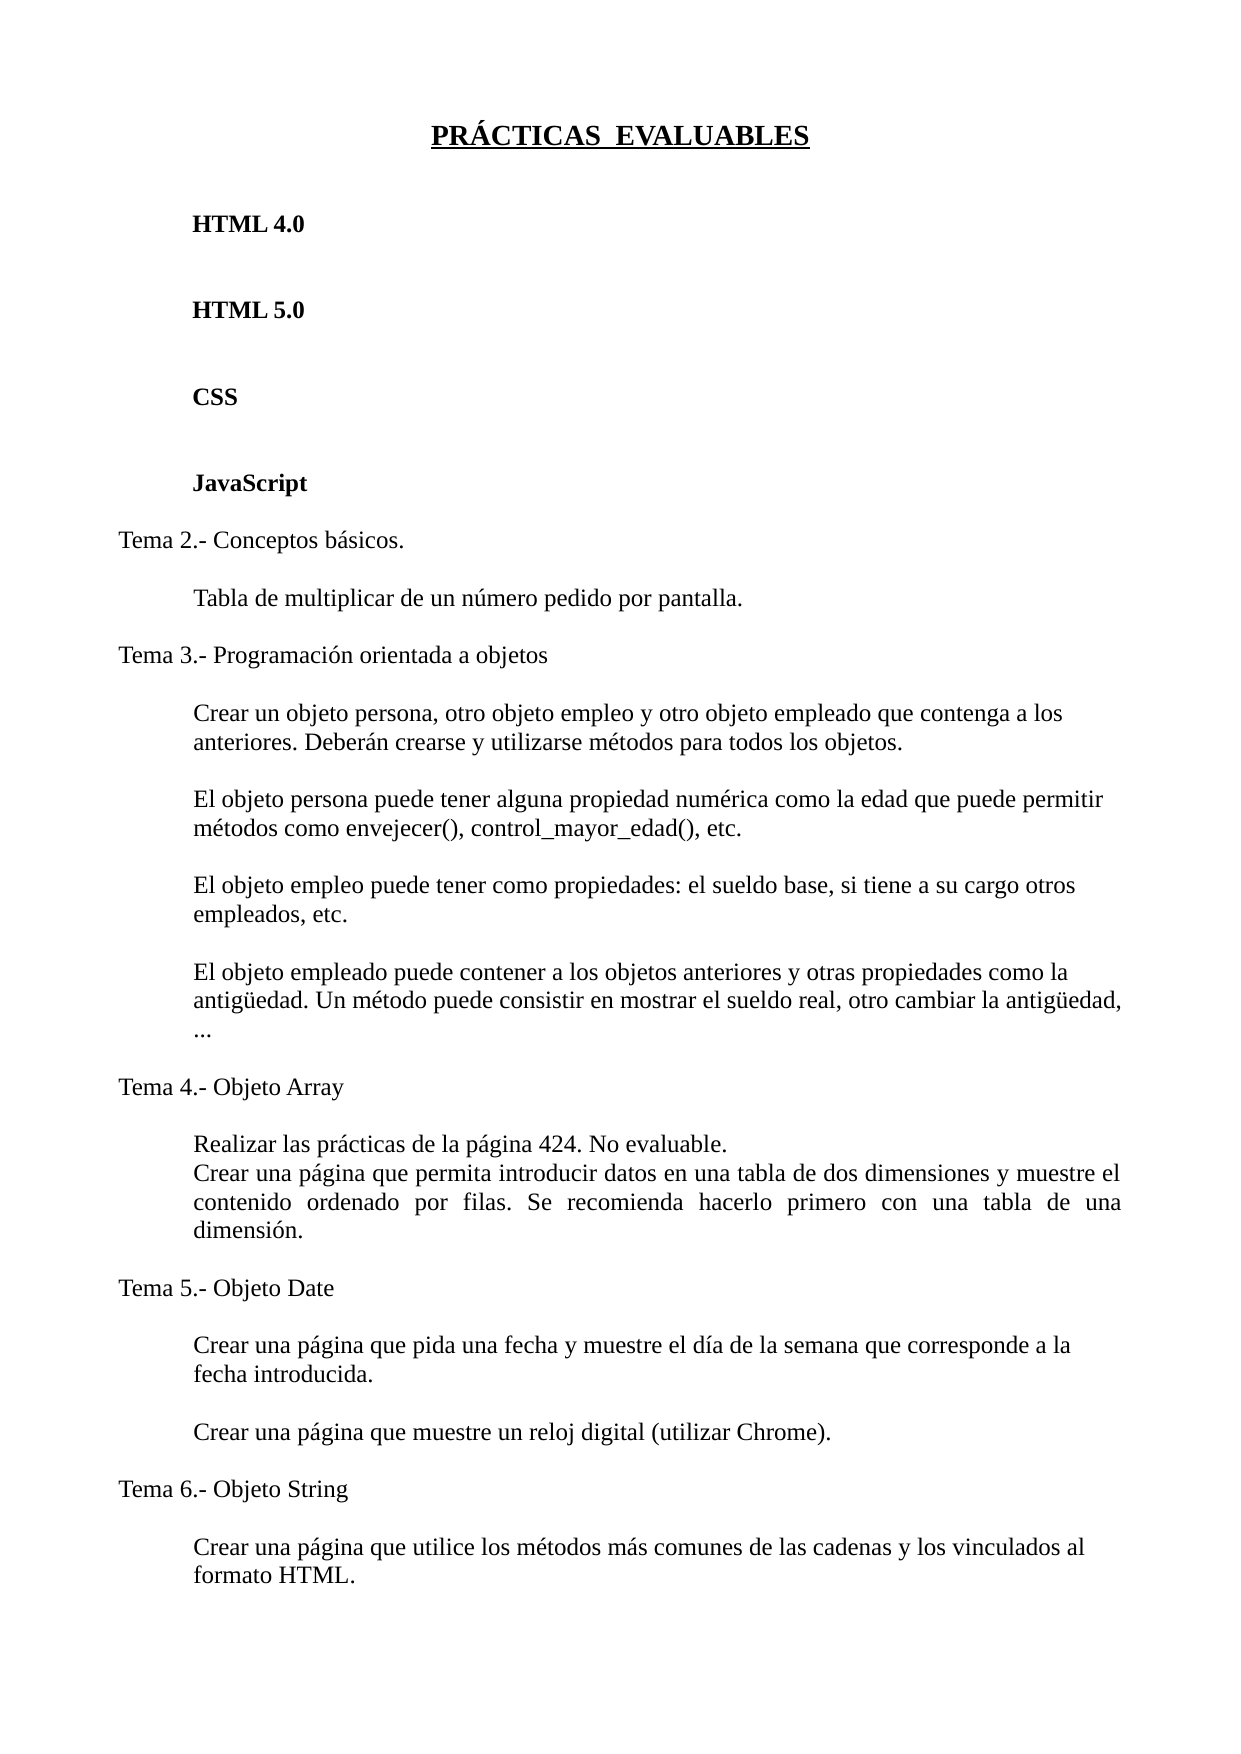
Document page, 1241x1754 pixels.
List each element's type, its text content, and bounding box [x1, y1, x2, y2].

text JavaScript [118, 468, 1122, 497]
list Realizar las prácticas de la página 424. No evaluable. [156, 1129, 1122, 1158]
list Tabla de multiplicar de un número pedido por pantalla. [156, 583, 1122, 612]
text HTML 5.0 [118, 295, 1122, 324]
list Crear una página que pida una fecha y muestre el día de la semana que corresponde a la fecha introducida. [156, 1330, 1122, 1388]
text PRÁCTICAS EVALUABLES [118, 118, 1122, 152]
list El objeto empleo puede tener como propiedades: el sueldo base, si tiene a su cargo otros empleados, etc. [156, 870, 1122, 928]
list Crear una página que permita introducir datos en una tabla de dos dimensiones y muestre el contenido ordenado por filas. Se recomienda hacerlo primero con una tabla de una dimensión. [156, 1158, 1122, 1244]
text HTML 4.0 [118, 209, 1122, 238]
list Crear una página que muestre un reloj digital (utilizar Chrome). [156, 1417, 1122, 1445]
text Tema 4.- Objeto Array [118, 1072, 1122, 1100]
list El objeto persona puede tener alguna propiedad numérica como la edad que puede permitir métodos como envejecer(), control_mayor_edad(), etc. [156, 784, 1122, 842]
text Tema 3.- Programación orientada a objetos [118, 640, 1122, 669]
text CSS [118, 382, 1122, 410]
list El objeto empleado puede contener a los objetos anteriores y otras propiedades como la antigüedad. Un método puede consistir en mostrar el sueldo real, otro cambiar la antigüedad, ... [156, 957, 1122, 1043]
text Tema 6.- Objeto String [118, 1474, 1122, 1503]
text Tema 5.- Objeto Date [118, 1273, 1122, 1302]
list Crear un objeto persona, otro objeto empleo y otro objeto empleado que contenga a los anteriores. Deberán crearse y utilizarse métodos para todos los objetos. [156, 698, 1122, 755]
list Crear una página que utilice los métodos más comunes de las cadenas y los vinculados al formato HTML. [156, 1532, 1122, 1589]
text Tema 2.- Conceptos básicos. [118, 525, 1122, 554]
